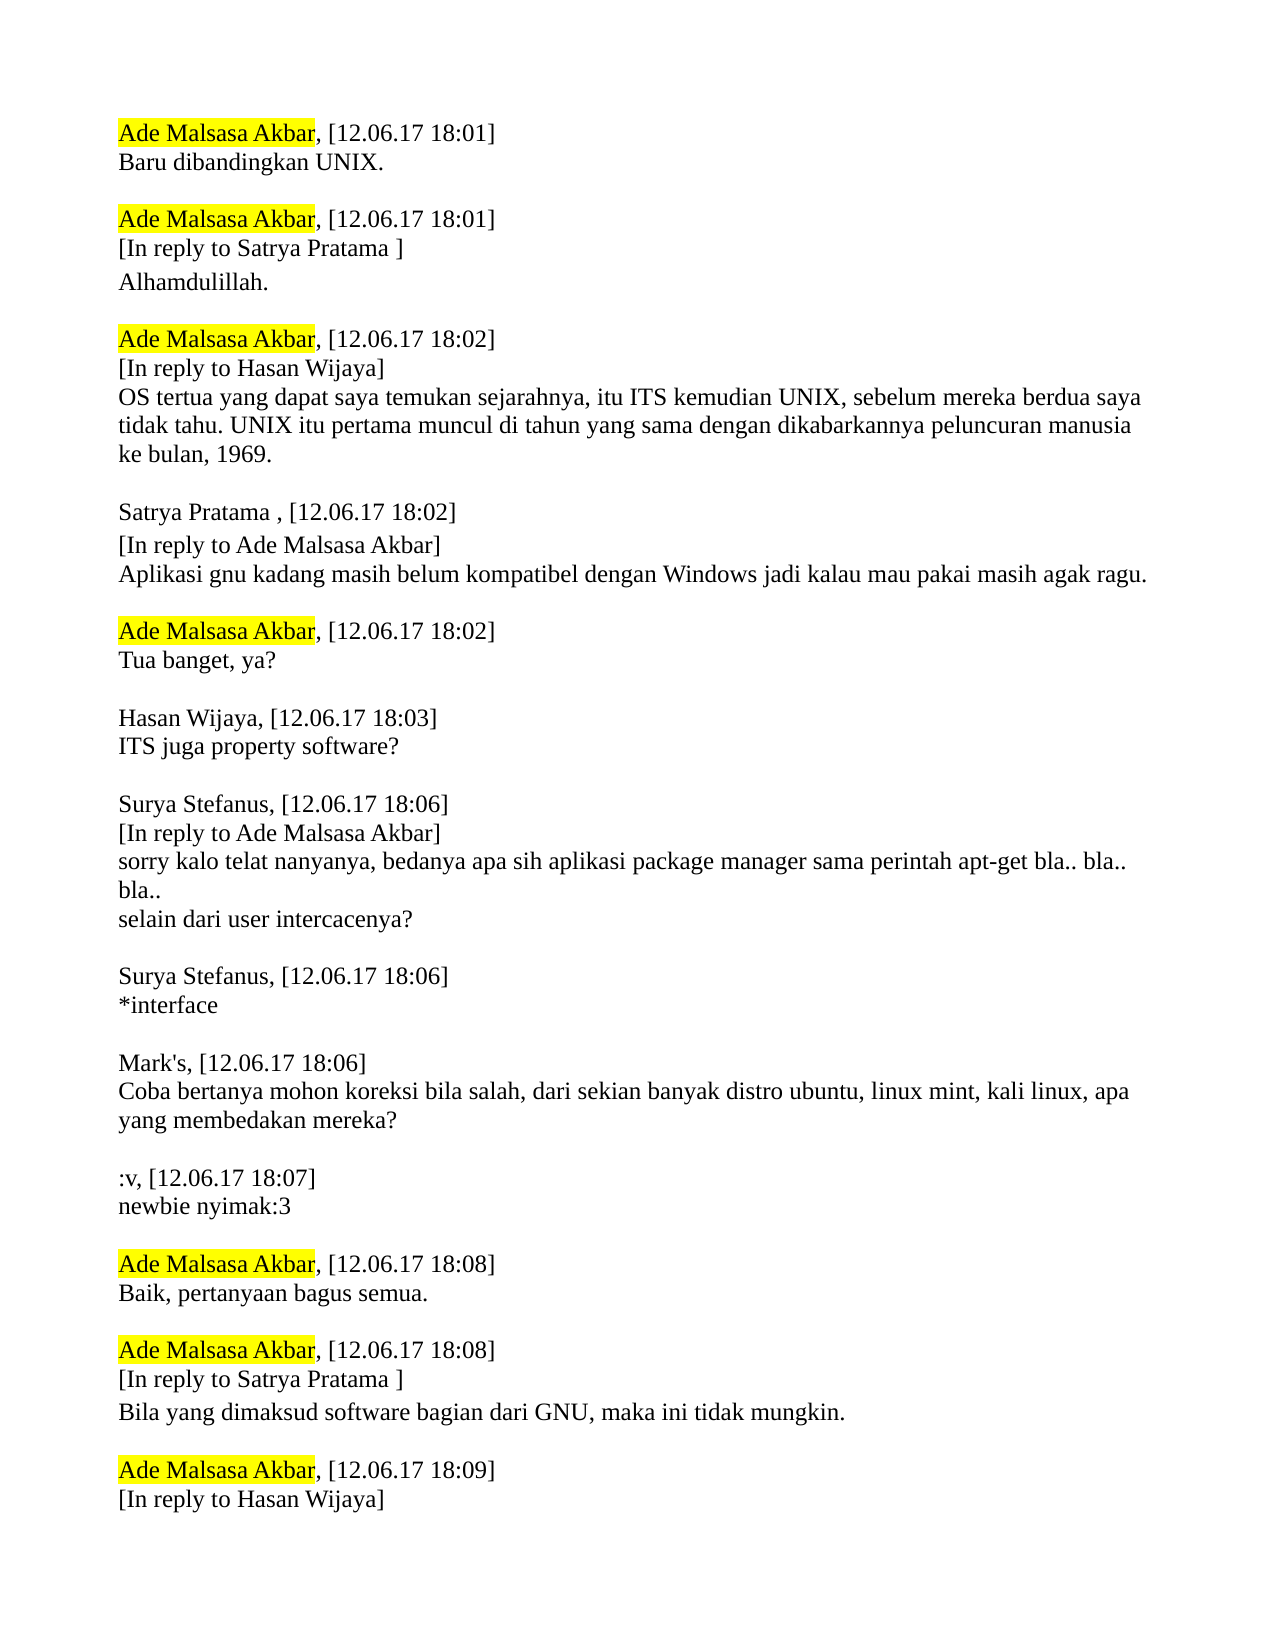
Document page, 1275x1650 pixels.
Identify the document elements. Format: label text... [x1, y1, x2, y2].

text [In reply to Hasan Wijaya] [118, 353, 1157, 382]
text selain dari user intercacenya? [118, 904, 1157, 933]
text newbie nyimak:3 [118, 1191, 1157, 1220]
text [In reply to ‏‏‎‏‏‎‏‏‎‏‎‏‏‎‏‏‎‏‏‎‏‏‎Satrya Pratama‏‏‎‏‏‎‏‏‎‏‏‎‏‏‎ ‏‏‎‏‏‎‏‏‎‏‏‎‏‏‎] [118, 233, 1157, 267]
text Tua banget, ya? [118, 645, 1157, 674]
text ITS juga property software? [118, 731, 1157, 760]
text sorry kalo telat nanyanya, bedanya apa sih aplikasi package manager sama perintah apt-get bla.. bla.. bla.. [118, 846, 1157, 904]
text Surya Stefanus, [12.06.17 18:06] [118, 961, 1157, 990]
text Aplikasi gnu kadang masih belum kompatibel dengan Windows jadi kalau mau pakai masih agak ragu. [118, 559, 1157, 588]
text *interface [118, 990, 1157, 1019]
text OS tertua yang dapat saya temukan sejarahnya, itu ITS kemudian UNIX, sebelum mereka berdua saya tidak tahu. UNIX itu pertama muncul di tahun yang sama dengan dikabarkannya peluncuran manusia ke bulan, 1969. [118, 382, 1157, 468]
text Ade Malsasa Akbar, [12.06.17 18:02] [118, 616, 1157, 645]
text Baru dibandingkan UNIX. [118, 147, 1157, 176]
text Ade Malsasa Akbar, [12.06.17 18:08] [118, 1335, 1157, 1364]
text ‏‏‎‏‏‎‏‏‎‏‎‏‏‎‏‏‎‏‏‎‏‏‎Satrya Pratama‏‏‎‏‏‎‏‏‎‏‏‎‏‏‎ ‏‏‎‏‏‎‏‏‎‏‏‎‏‏‎, [12.06.17 18:02] [118, 497, 1157, 530]
text [In reply to Hasan Wijaya] [118, 1484, 1157, 1512]
text [In reply to Ade Malsasa Akbar] [118, 530, 1157, 559]
text Ade Malsasa Akbar, [12.06.17 18:08] [118, 1249, 1157, 1278]
text Ade Malsasa Akbar, [12.06.17 18:01] [118, 118, 1157, 147]
text [In reply to Ade Malsasa Akbar] [118, 818, 1157, 846]
text :v, [12.06.17 18:07] [118, 1163, 1157, 1191]
text [In reply to ‏‏‎‏‏‎‏‏‎‏‎‏‏‎‏‏‎‏‏‎‏‏‎Satrya Pratama‏‏‎‏‏‎‏‏‎‏‏‎‏‏‎ ‏‏‎‏‏‎‏‏‎‏‏‎‏‏‎] [118, 1364, 1157, 1397]
text Hasan Wijaya, [12.06.17 18:03] [118, 703, 1157, 731]
text Mark's, [12.06.17 18:06] [118, 1048, 1157, 1076]
text Surya Stefanus, [12.06.17 18:06] [118, 789, 1157, 818]
text Coba bertanya mohon koreksi bila salah, dari sekian banyak distro ubuntu, linux mint, kali linux, apa yang membedakan mereka? [118, 1076, 1157, 1134]
text Bila yang dimaksud software bagian dari GNU, maka ini tidak mungkin. [118, 1397, 1157, 1426]
text Alhamdulillah. [118, 267, 1157, 295]
text Baik, pertanyaan bagus semua. [118, 1278, 1157, 1306]
text Ade Malsasa Akbar, [12.06.17 18:01] [118, 204, 1157, 233]
text Ade Malsasa Akbar, [12.06.17 18:02] [118, 324, 1157, 353]
text Ade Malsasa Akbar, [12.06.17 18:09] [118, 1455, 1157, 1484]
